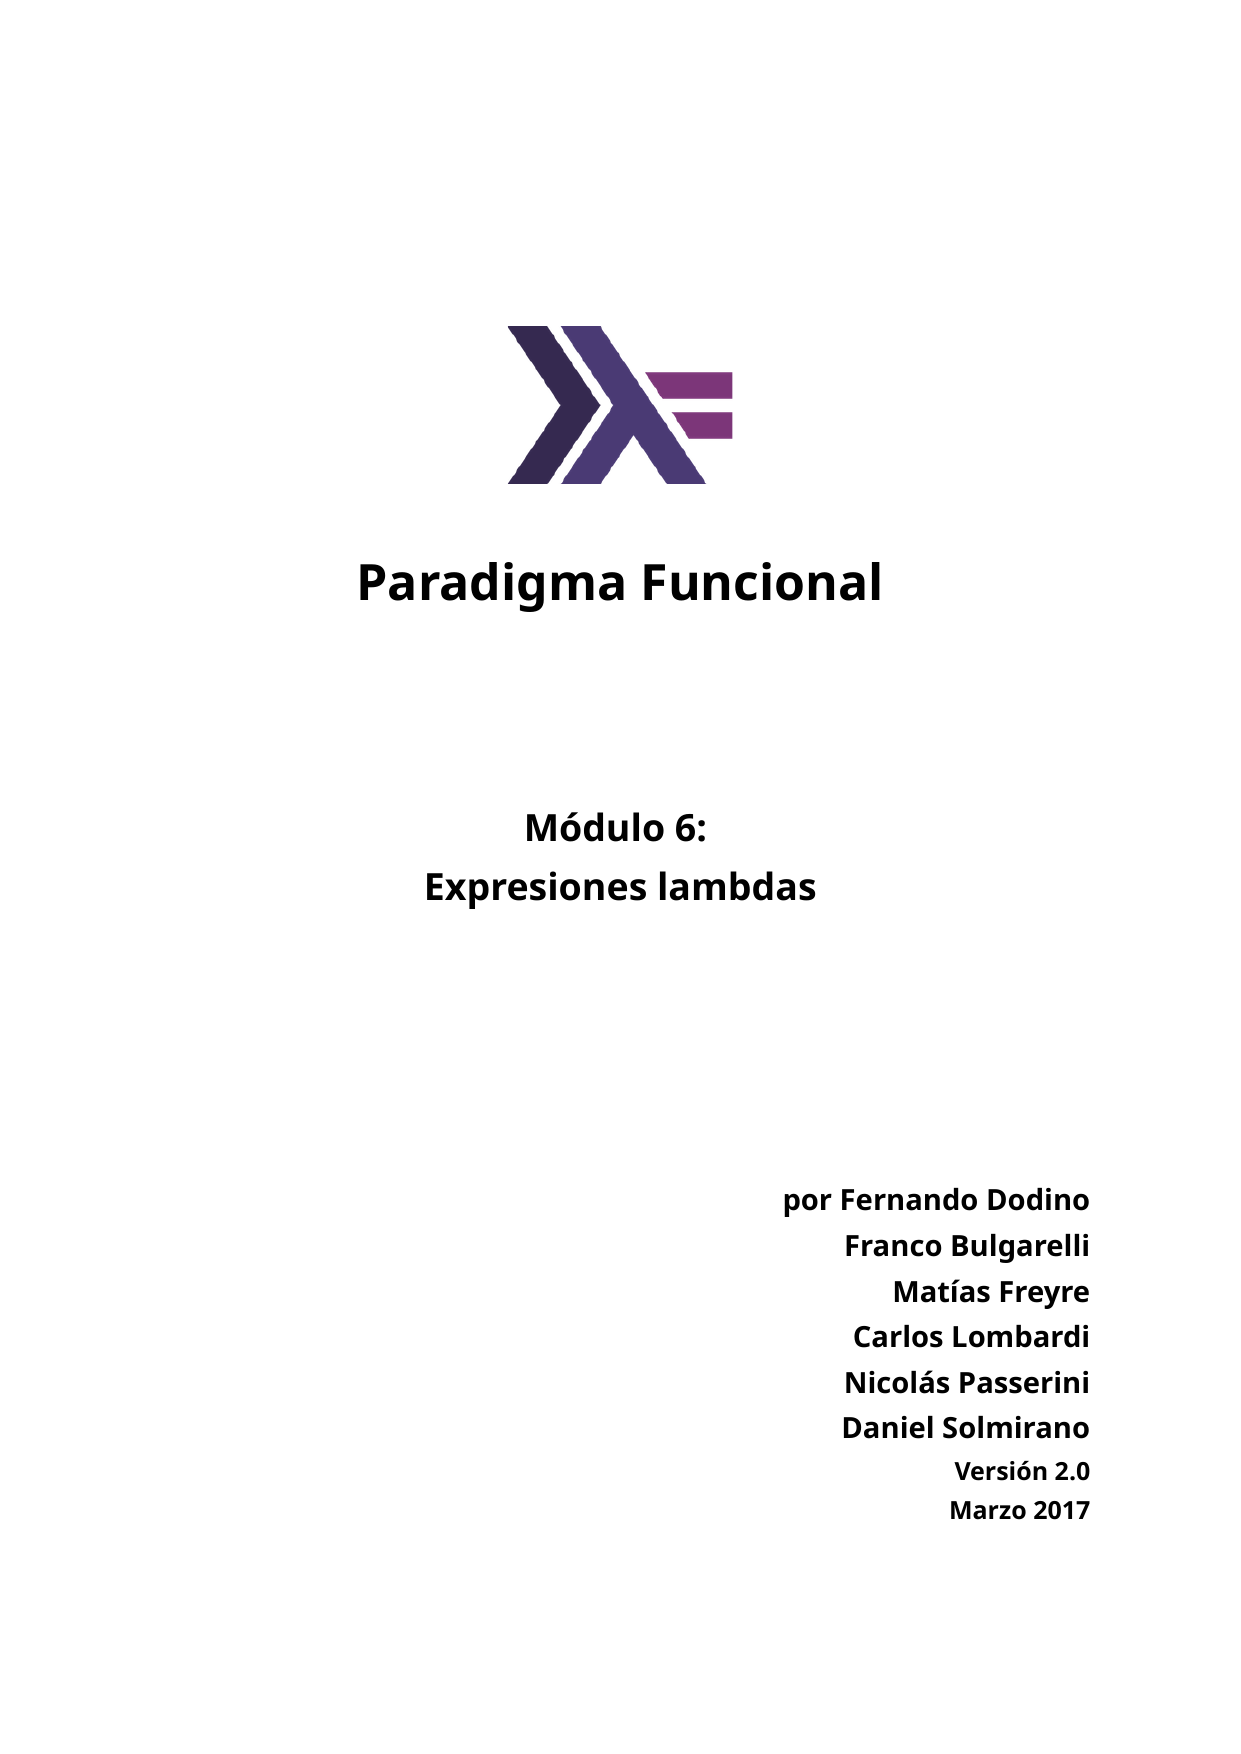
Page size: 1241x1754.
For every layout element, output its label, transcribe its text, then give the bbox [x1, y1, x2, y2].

text Carlos Lombardi [150, 1316, 1090, 1356]
text Expresiones lambdas [150, 860, 1090, 911]
text por Fernando Dodino [150, 1179, 1090, 1219]
text Módulo 6: [150, 801, 1090, 852]
text Marzo 2017 [150, 1492, 1090, 1527]
text Franco Bulgarelli [150, 1225, 1090, 1265]
text Matías Freyre [150, 1271, 1090, 1311]
picture [507, 326, 733, 484]
text Paradigma Funcional [150, 547, 1090, 615]
text Daniel Solmirano [150, 1408, 1090, 1447]
text Nicolás Passerini [150, 1362, 1090, 1402]
text Versión 2.0 [150, 1453, 1090, 1487]
